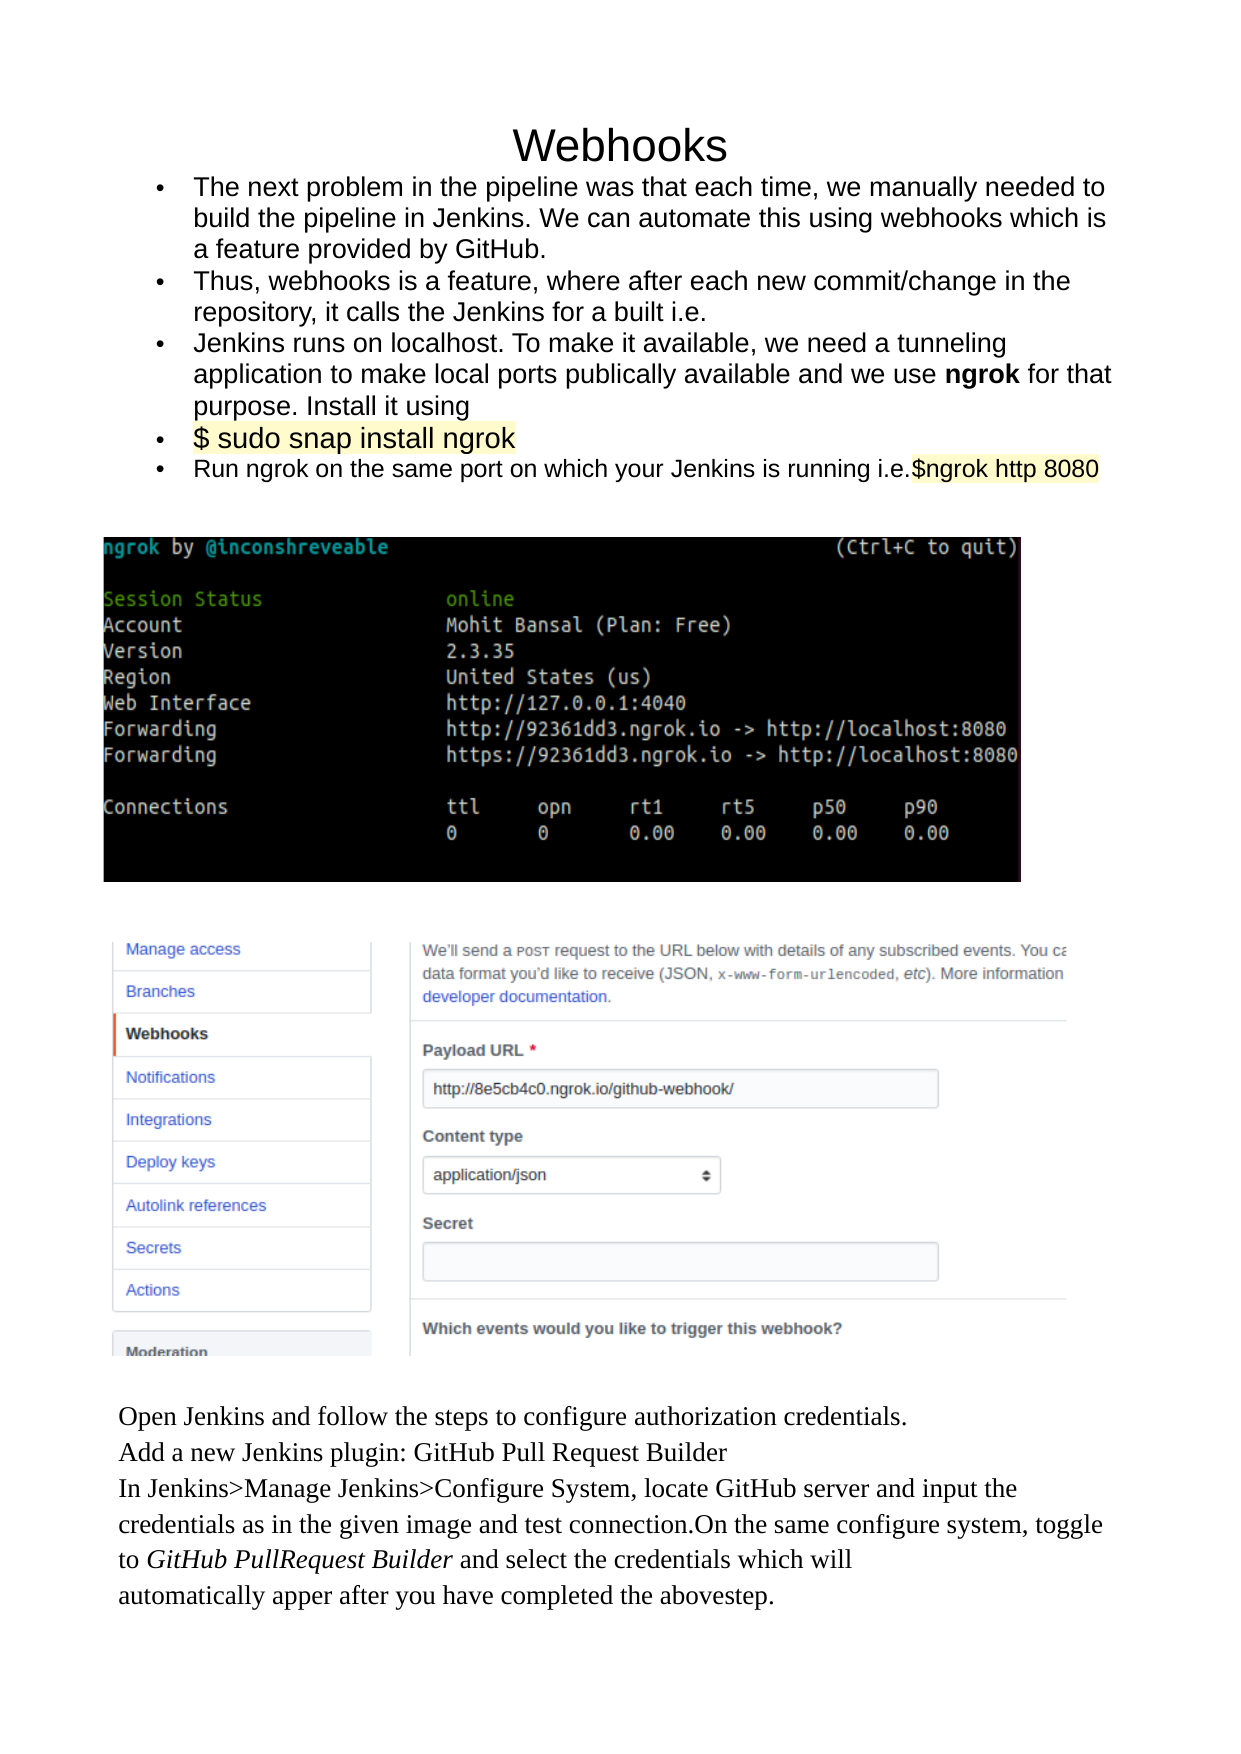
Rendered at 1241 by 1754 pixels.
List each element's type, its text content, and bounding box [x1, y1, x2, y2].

text In Jenkins>Manage Jenkins>Configure System, locate GitHub server and input the credentials as in the given image and test connection.On the same configure system, toggle to GitHub PullRequest Builder and select the credentials which will [118, 1472, 1122, 1574]
list The next problem in the pipeline was that each time, we manually needed to build the pipeline in Jenkins. We can automate this using webhooks which is a feature provided by GitHub. [156, 171, 1122, 264]
text Webhooks [118, 118, 1122, 171]
text Add a new Jenkins plugin: GitHub Pull Request Builder [118, 1436, 1122, 1467]
picture [103, 537, 1021, 882]
list Thus, webhooks is a feature, where after each new commit/change in the repository, it calls the Jenkins for a built i.e. [156, 264, 1122, 327]
list Jenkins runs on localhost. To make it available, we need a tunneling application to make local ports publically available and we use ngrok for that purpose. Install it using [156, 327, 1122, 421]
text Open Jenkins and follow the steps to configure authorization credentials. [118, 1401, 1122, 1432]
text automatically apper after you have completed the abovestep. [118, 1579, 1122, 1610]
list $ sudo snap install ngrok [156, 421, 1122, 454]
list Run ngrok on the same port on which your Jenkins is running i.e.$ngrok http 8080 [156, 454, 1122, 483]
picture [77, 942, 1067, 1356]
